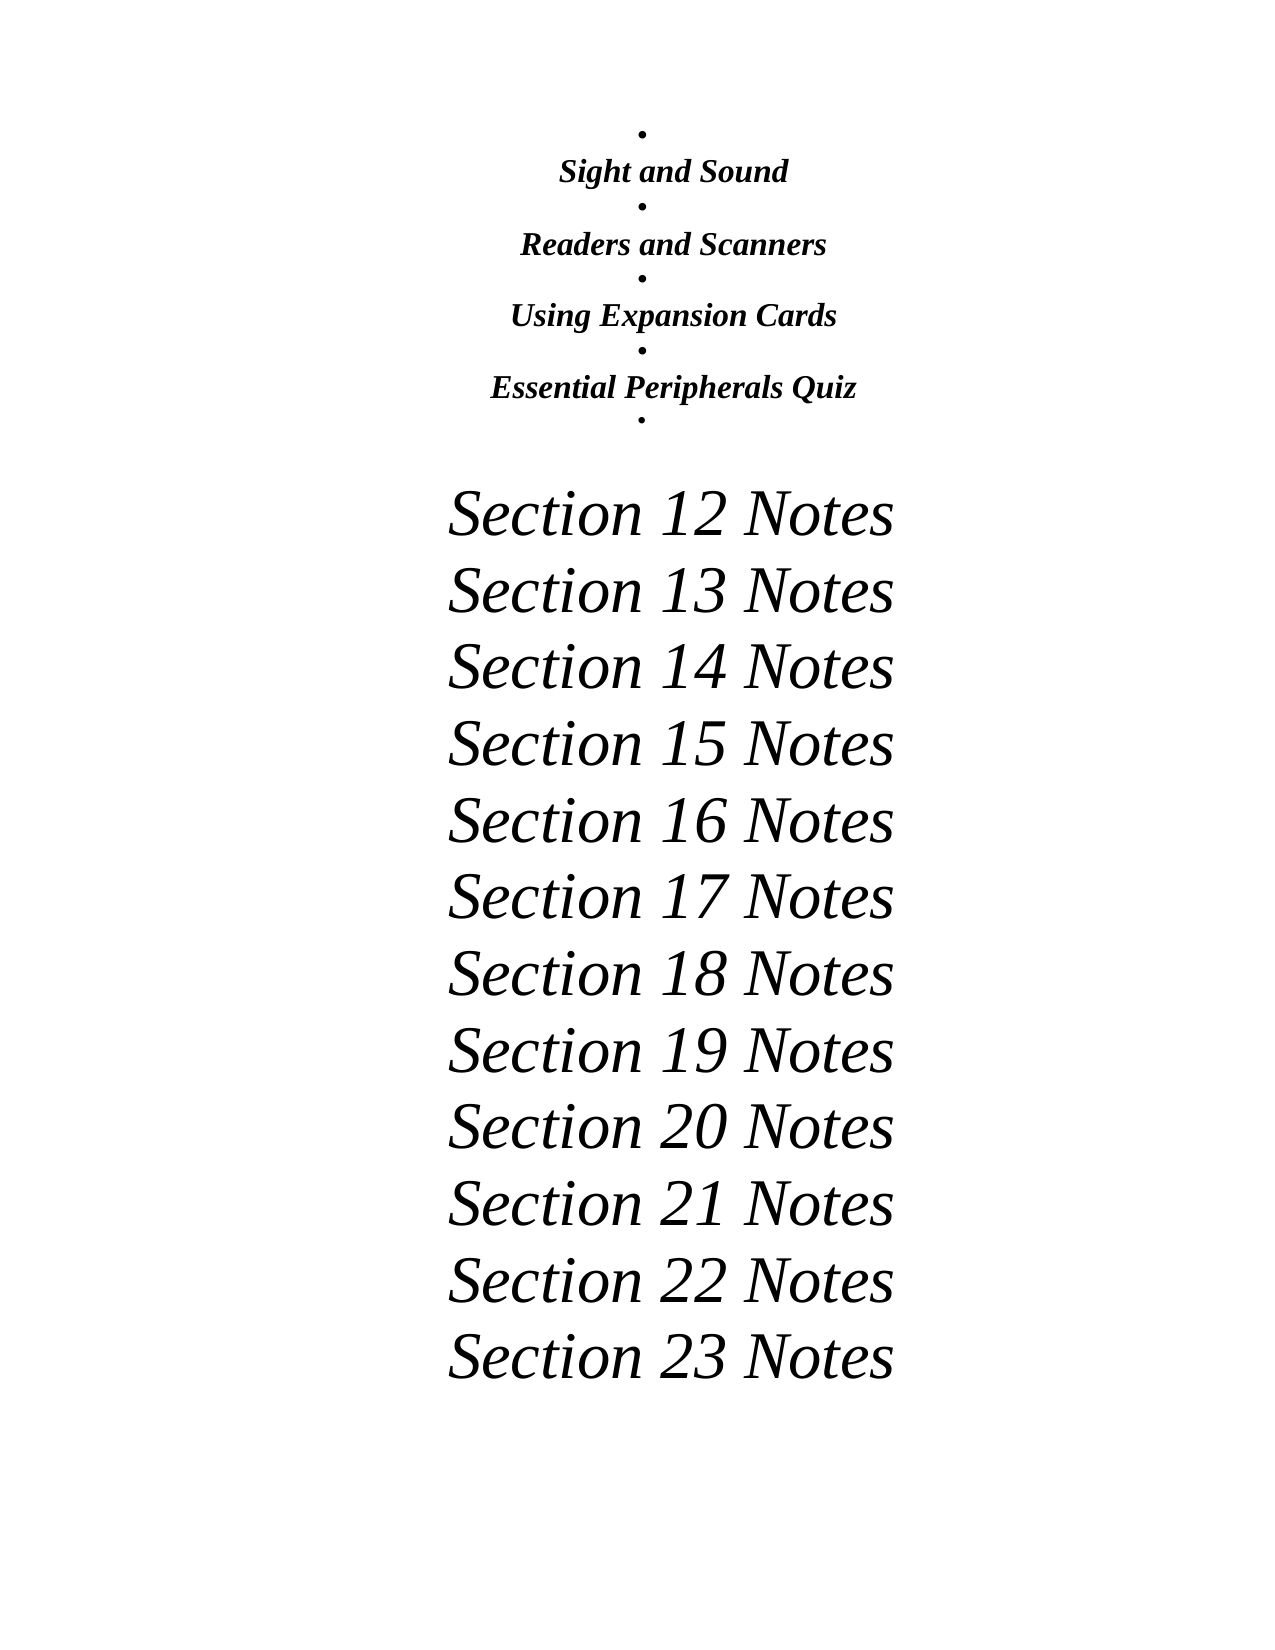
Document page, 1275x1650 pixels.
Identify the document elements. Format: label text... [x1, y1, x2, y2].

list Section 22 Notes [156, 1240, 1157, 1316]
list Using Expansion Cards [156, 296, 1157, 334]
list Section 21 Notes [156, 1163, 1157, 1240]
list Section 17 Notes [156, 856, 1157, 933]
list Section 23 Notes [156, 1316, 1157, 1393]
list Section 19 Notes [156, 1010, 1157, 1086]
list Section 18 Notes [156, 933, 1157, 1010]
list Section 15 Notes [156, 703, 1157, 780]
list Readers and Scanners [156, 224, 1157, 262]
list Section 13 Notes [156, 550, 1157, 626]
list Sight and Sound [156, 152, 1157, 190]
list Section 20 Notes [156, 1086, 1157, 1163]
list Section 12 Notes [156, 473, 1157, 550]
list Essential Peripherals Quiz [156, 368, 1157, 406]
list Section 14 Notes [156, 626, 1157, 703]
list Section 16 Notes [156, 780, 1157, 856]
